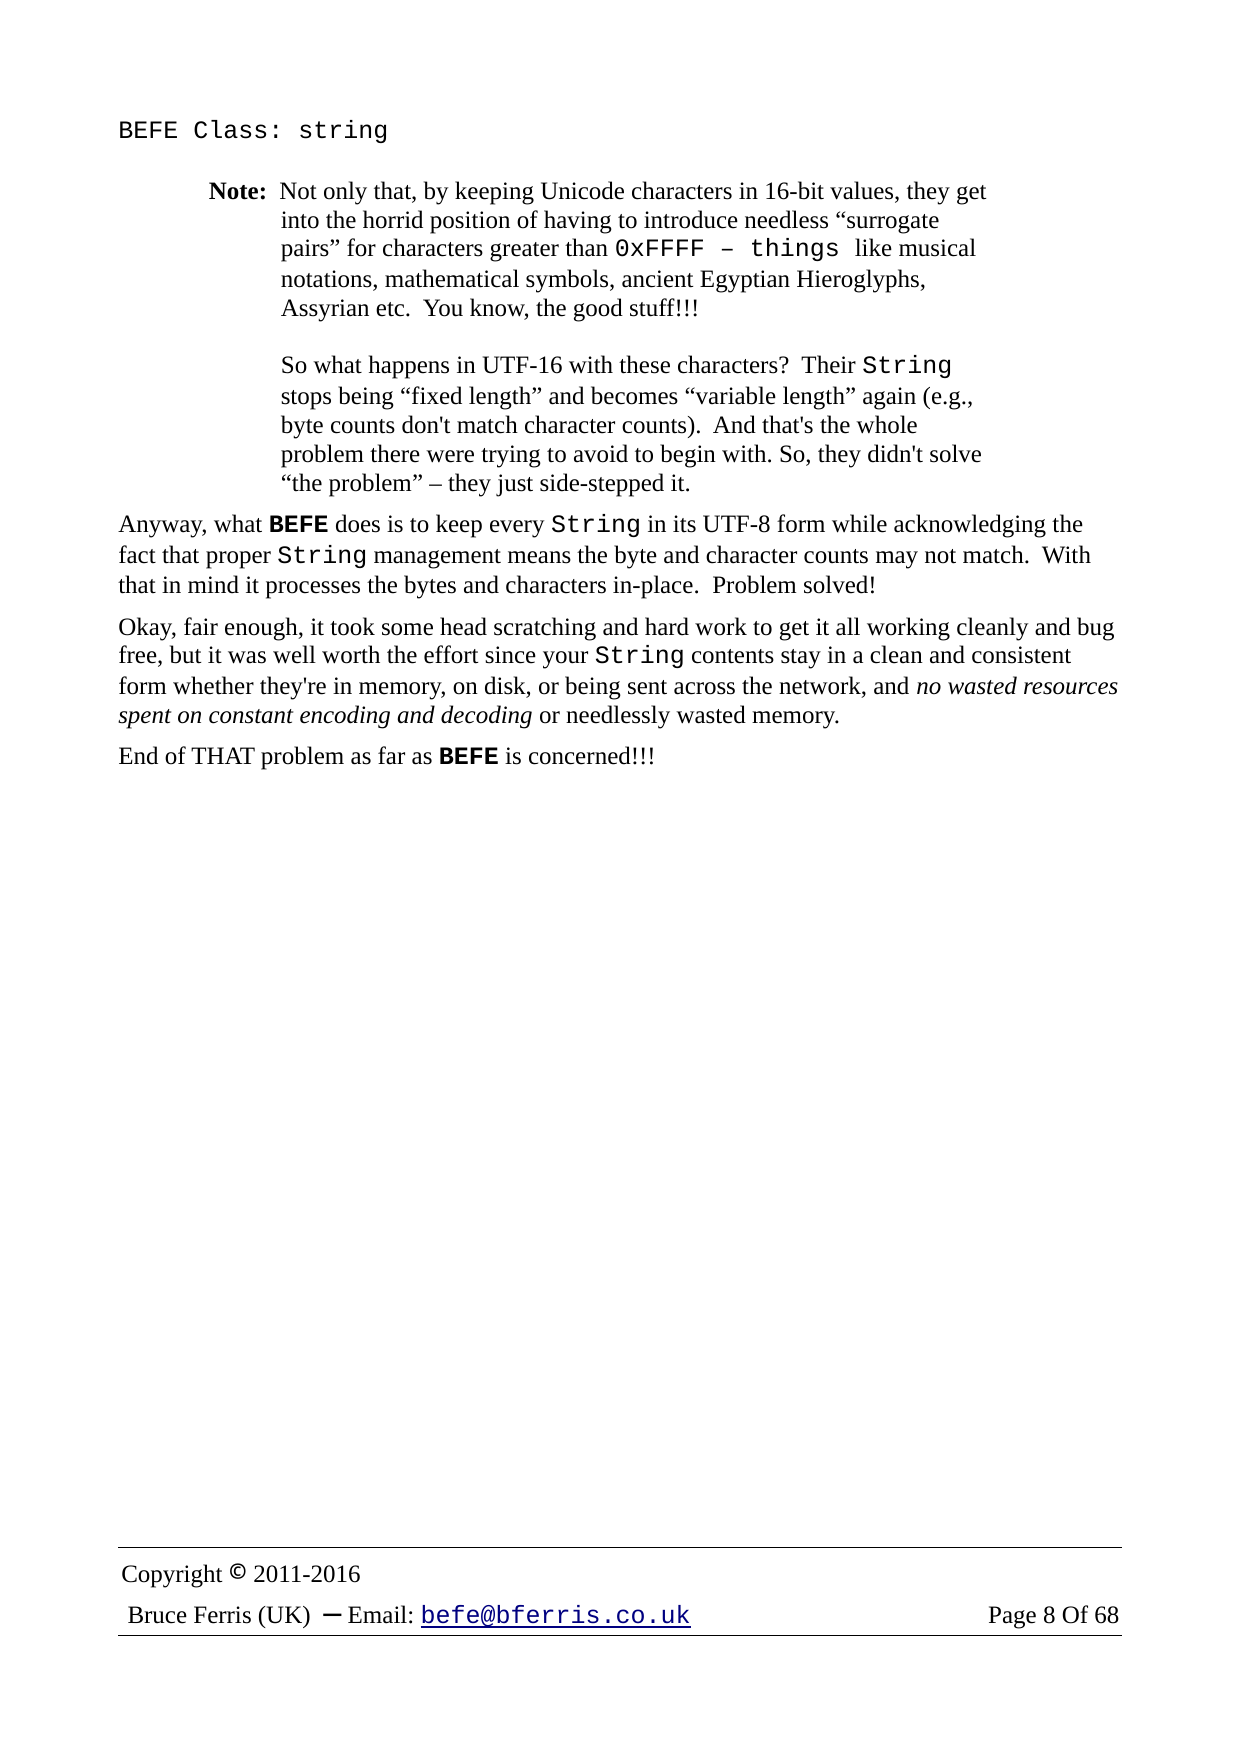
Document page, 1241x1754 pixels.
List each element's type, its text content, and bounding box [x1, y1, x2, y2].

text End of THAT problem as far as BEFE is concerned!!! [118, 741, 1122, 772]
text Okay, fair enough, it took some head scratching and hard work to get it all working cleanly and bug free, but it was well worth the effort since your String contents stay in a clean and consistent form whether they're in memory, on disk, or being sent across the network, and no wasted resources spent on constant encoding and decoding or needlessly wasted memory. [118, 612, 1122, 729]
text Anyway, what BEFE does is to keep every String in its UTF-8 form while acknowledging the fact that proper String management means the byte and character counts may not match. With that in mind it processes the bytes and characters in-place. Problem solved! [118, 509, 1122, 599]
text Note: Not only that, by keeping Unicode characters in 16-bit values, they get into the horrid position of having to introduce needless “surrogate pairs” for characters greater than 0xFFFF – things like musical notations, mathematical symbols, ancient Egyptian Hieroglyphs, Assyrian etc. You know, the good stuff!!! So what happens in UTF-16 with these characters? Their String stops being “fixed length” and becomes “variable length” again (e.g., byte counts don't match character counts). And that's the whole problem there were trying to avoid to begin with. So, they didn't solve “the problem” – they just side-stepped it. [209, 176, 1002, 496]
